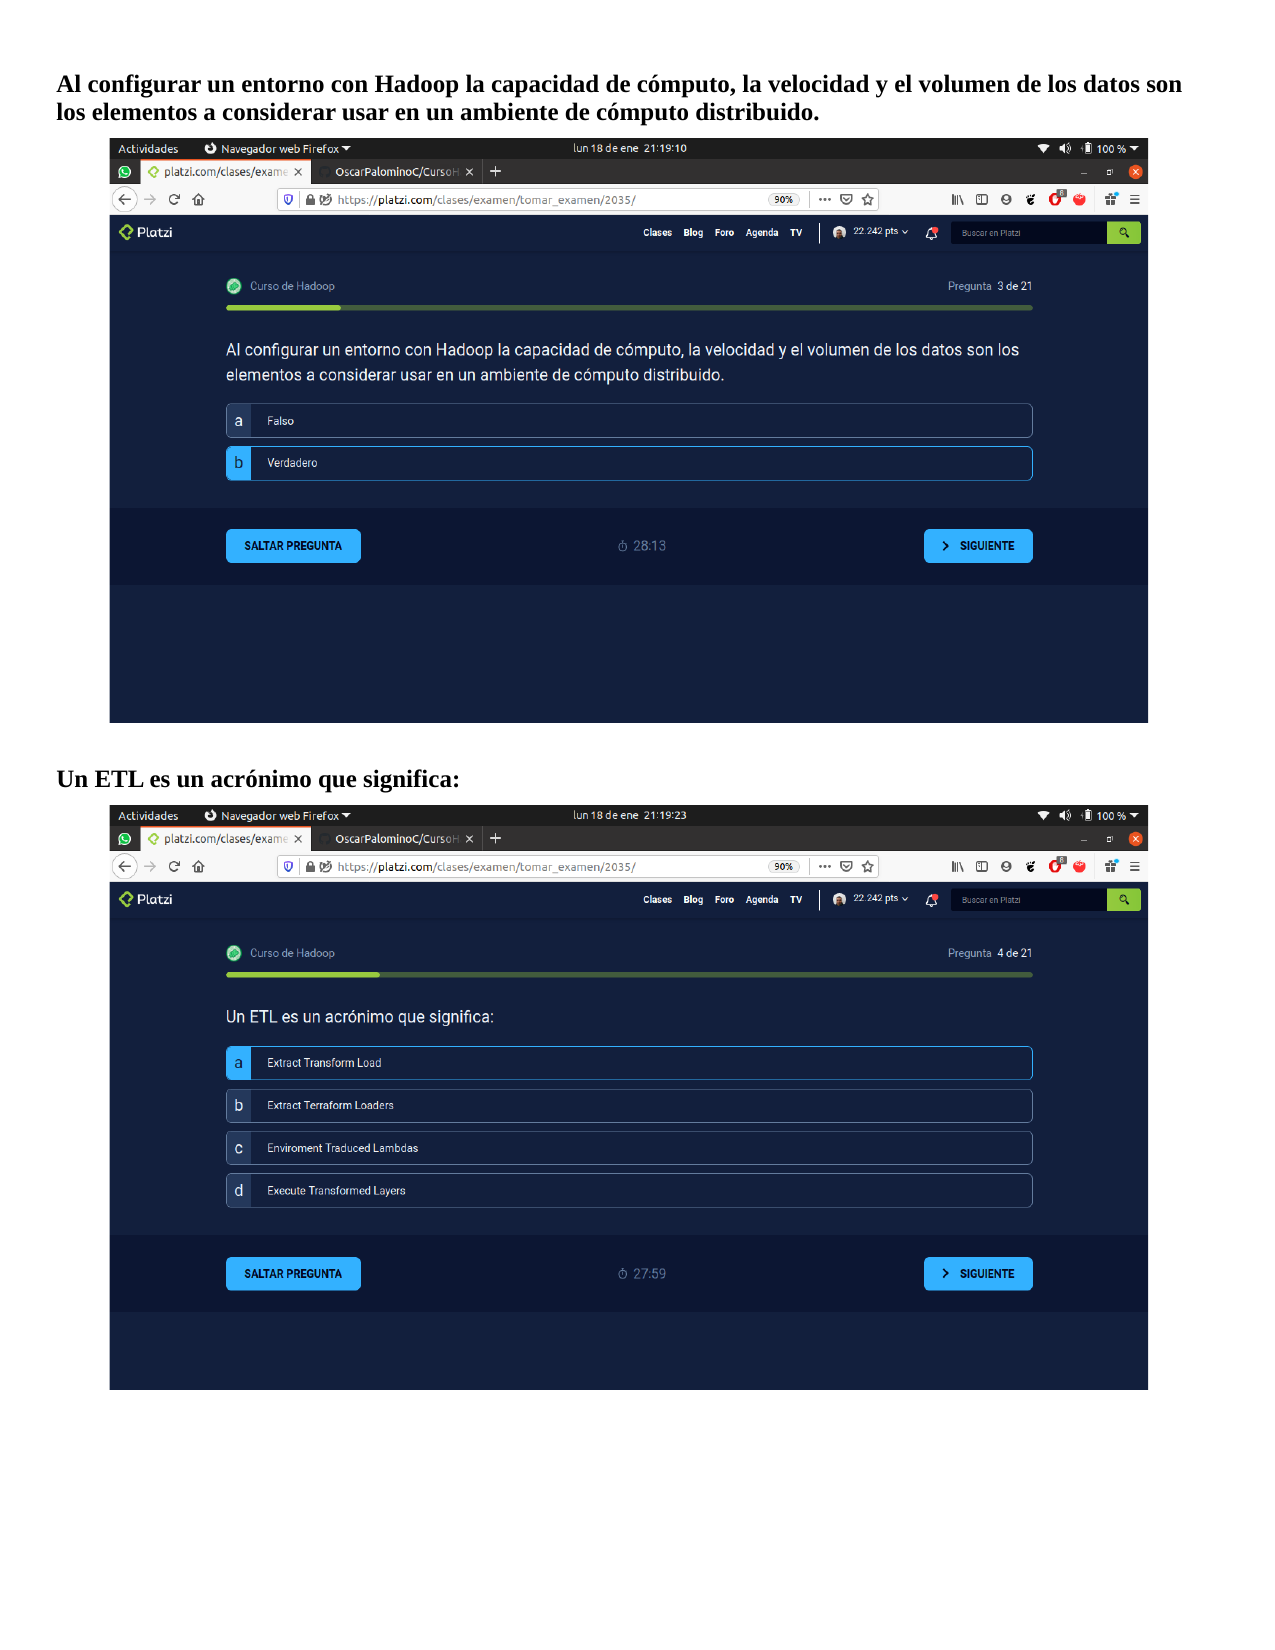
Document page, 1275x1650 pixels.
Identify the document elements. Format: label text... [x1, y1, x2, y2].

picture [109, 138, 1149, 723]
subtitle Un ETL es un acrónimo que significa: [56, 764, 1202, 793]
picture [109, 805, 1149, 1390]
subtitle Al configurar un entorno con Hadoop la capacidad de cómputo, la velocidad y el volumen de los datos son los elementos a considerar usar en un ambiente de cómputo distribuido. [56, 69, 1202, 126]
